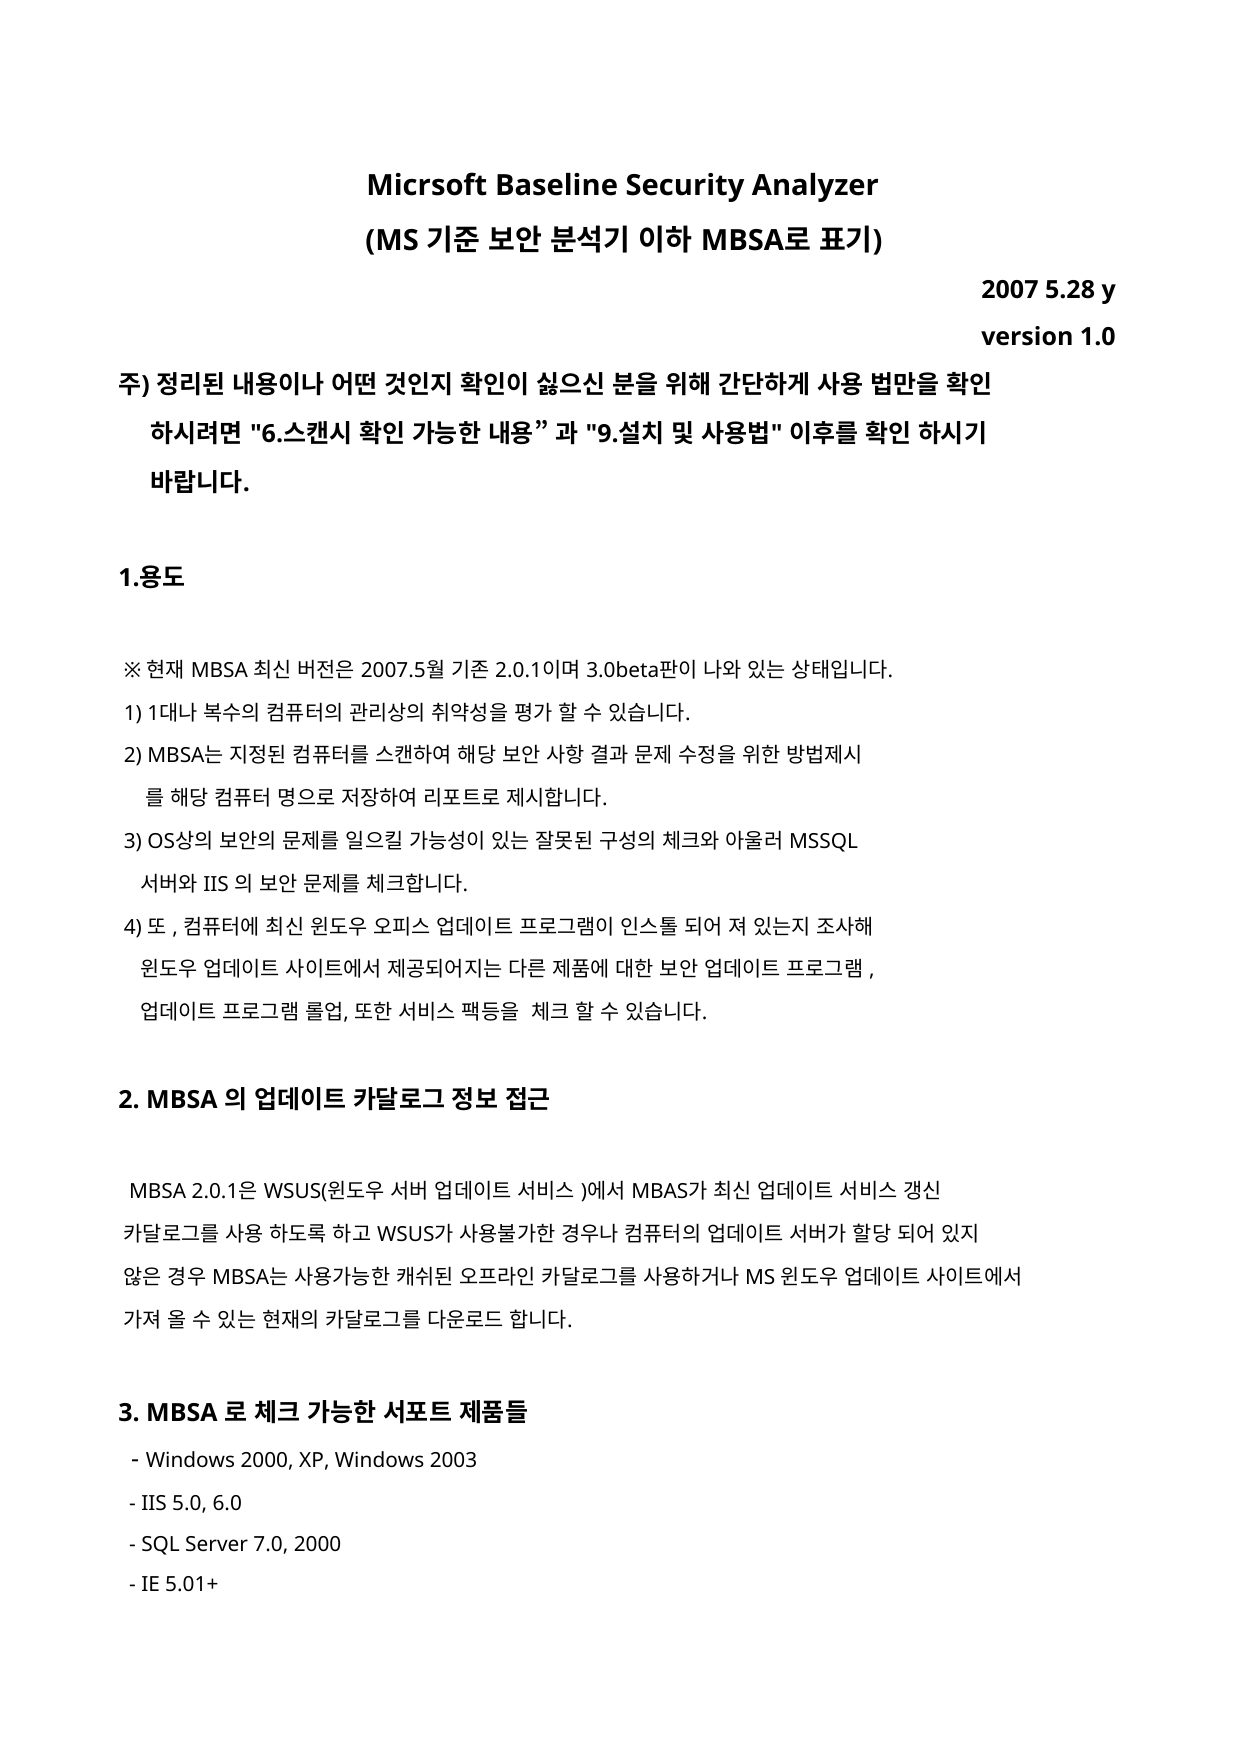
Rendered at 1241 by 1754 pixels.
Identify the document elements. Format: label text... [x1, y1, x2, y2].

text 카달로그를 사용 하도록 하고 WSUS가 사용불가한 경우나 컴퓨터의 업데이트 서버가 할당 되어 있지 [118, 1217, 1122, 1248]
text 3. MBSA 로 체크 가능한 서포트 제품들 [118, 1392, 1122, 1429]
text 2007 5.28 y [118, 272, 1122, 306]
text 서버와 IIS 의 보안 문제를 체크합니다. [118, 867, 1122, 897]
text 업데이트 프로그램 롤업, 또한 서비스 팩등을 체크 할 수 있습니다. [118, 996, 1122, 1026]
text ※ 현재 MBSA 최신 버전은 2007.5월 기존 2.0.1이며 3.0beta판이 나와 있는 상태입니다. [118, 653, 1122, 683]
text 가져 올 수 있는 현재의 카달로그를 다운로드 합니다. [118, 1303, 1122, 1333]
text 1) 1대나 복수의 컴퓨터의 관리상의 취약성을 평가 할 수 있습니다. [118, 696, 1122, 726]
text 주) 정리된 내용이나 어떤 것인지 확인이 싫으신 분을 위해 간단하게 사용 법만을 확인 [118, 365, 1122, 401]
text 를 해당 컴퓨터 명으로 저장하여 리포트로 제시합니다. [118, 781, 1122, 812]
text 1.용도 [118, 558, 1122, 594]
text 3) OS상의 보안의 문제를 일으킬 가능성이 있는 잘못된 구성의 체크와 아울러 MSSQL [118, 824, 1122, 854]
text 하시려면 "6.스캔시 확인 가능한 내용” 과 "9.설치 및 사용법" 이후를 확인 하시기 [118, 414, 1122, 450]
text 바랍니다. [118, 462, 1122, 499]
text - IE 5.01+ [118, 1569, 1122, 1598]
text version 1.0 [118, 318, 1122, 352]
text - Windows 2000, XP, Windows 2003 [118, 1441, 1122, 1475]
text - SQL Server 7.0, 2000 [118, 1529, 1122, 1557]
text - IIS 5.0, 6.0 [118, 1488, 1122, 1516]
text 2) MBSA는 지정된 컴퓨터를 스캔하여 해당 보안 사항 결과 문제 수정을 위한 방법제시 [118, 739, 1122, 769]
text MBSA 2.0.1은 WSUS(윈도우 서버 업데이트 서비스 )에서 MBAS가 최신 업데이트 서비스 갱신 [118, 1174, 1122, 1205]
text Micrsoft Baseline Security Analyzer [118, 165, 1122, 204]
text 4) 또 , 컴퓨터에 최신 윈도우 오피스 업데이트 프로그램이 인스톨 되어 져 있는지 조사해 [118, 910, 1122, 940]
text 윈도우 업데이트 사이트에서 제공되어지는 다른 제품에 대한 보안 업데이트 프로그램 , [118, 953, 1122, 983]
text 않은 경우 MBSA는 사용가능한 캐쉬된 오프라인 카달로그를 사용하거나 MS 윈도우 업데이트 사이트에서 [118, 1260, 1122, 1291]
text (MS 기준 보안 분석기 이하 MBSA로 표기) [118, 217, 1122, 259]
text 2. MBSA 의 업데이트 카달로그 정보 접근 [118, 1079, 1122, 1116]
